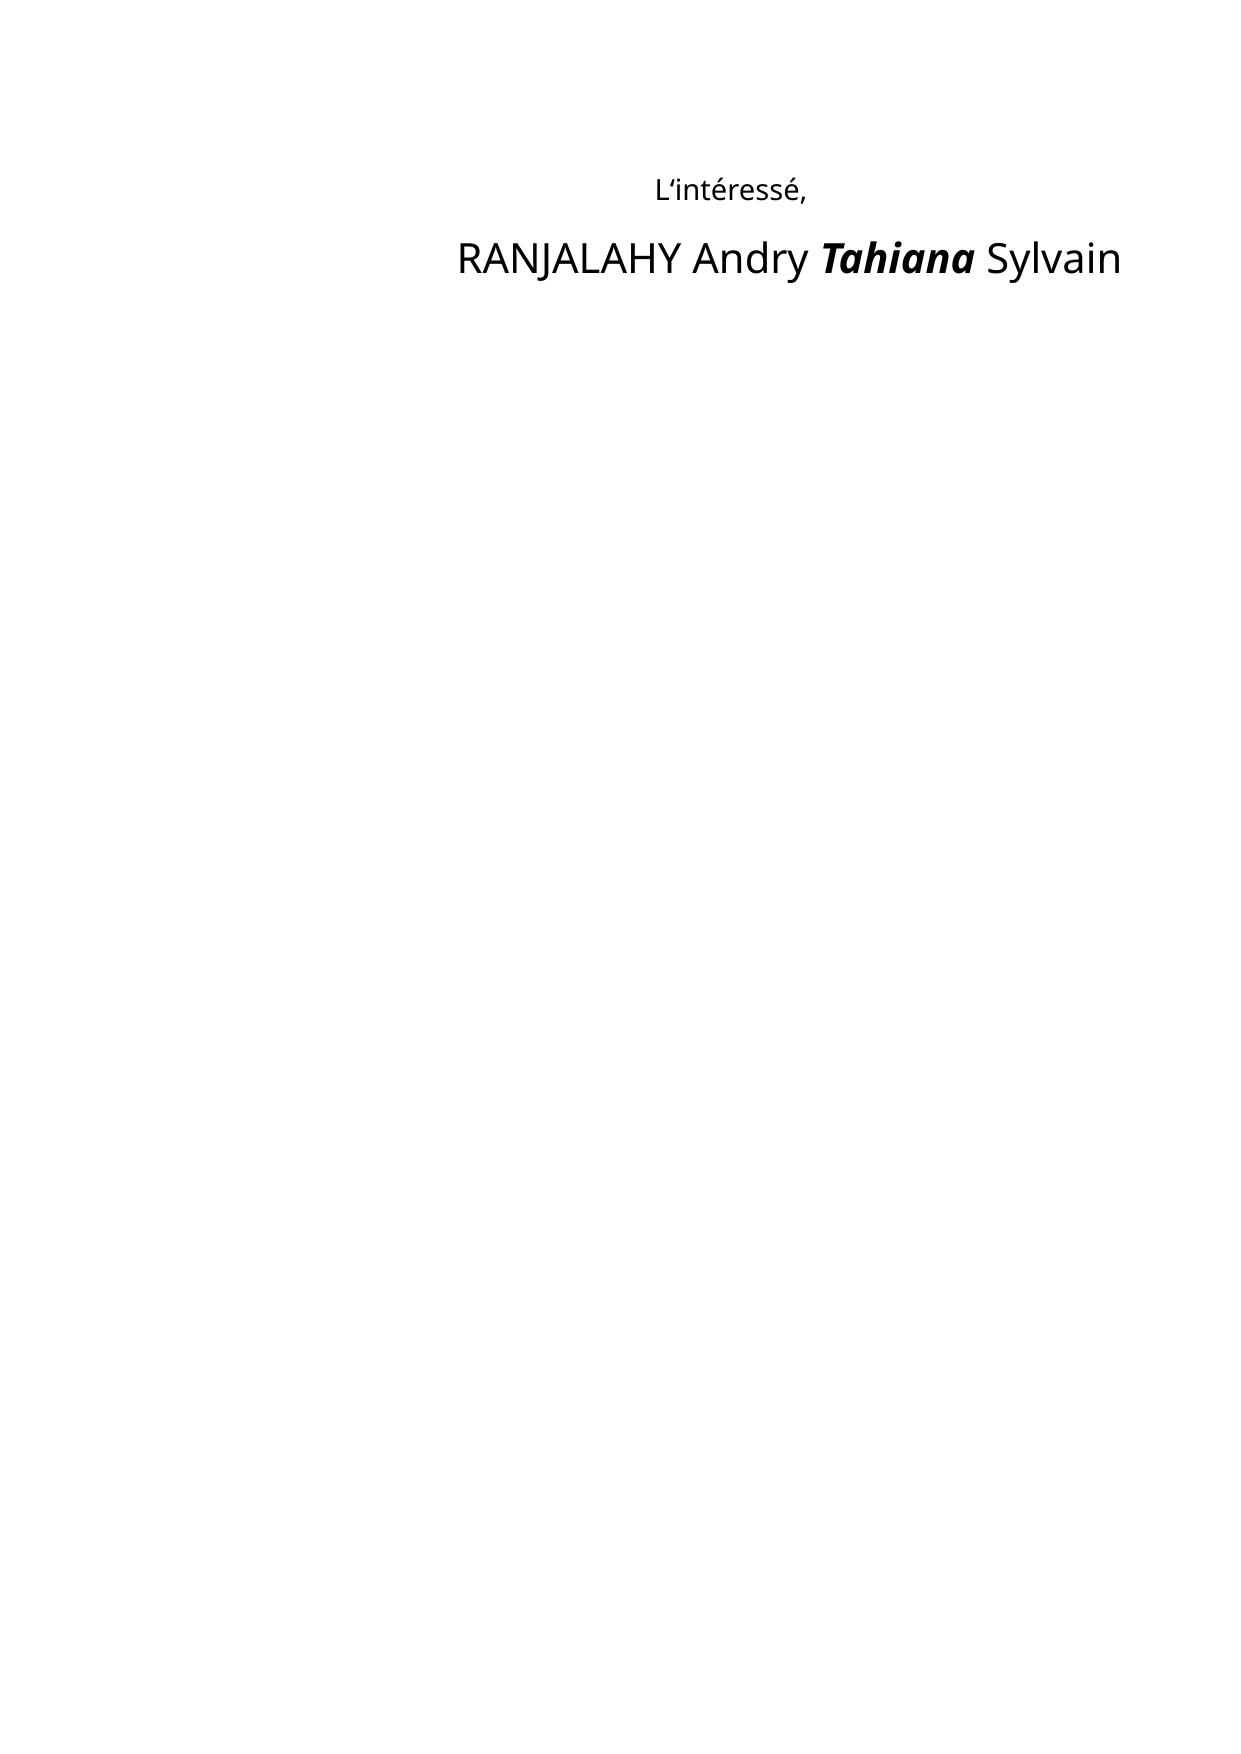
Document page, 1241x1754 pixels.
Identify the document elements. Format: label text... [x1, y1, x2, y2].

text L‘intéressé, [118, 169, 1122, 209]
text RANJALAHY Andry Tahiana Sylvain [118, 229, 1122, 285]
